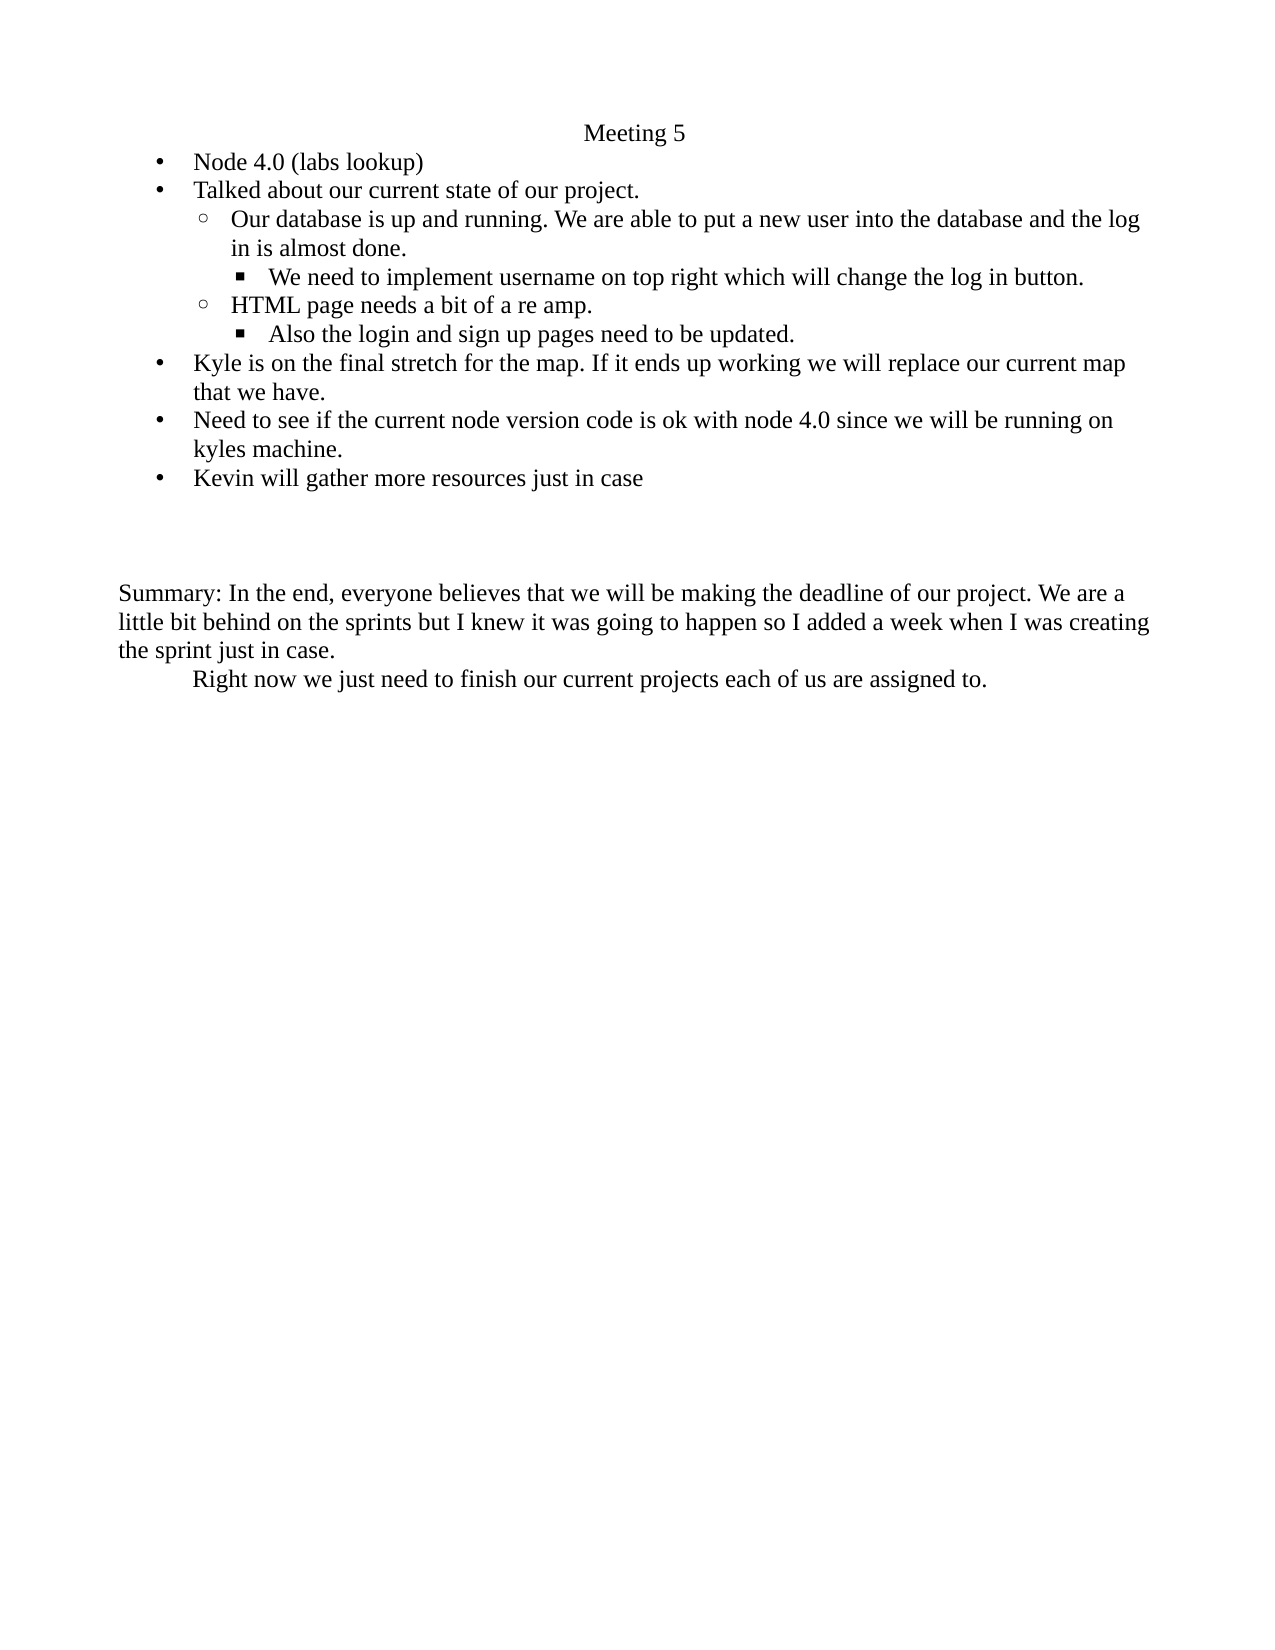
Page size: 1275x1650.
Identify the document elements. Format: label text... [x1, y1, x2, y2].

list HTML page needs a bit of a re amp. [193, 291, 1157, 319]
text Summary: In the end, everyone believes that we will be making the deadline of our project. We are a little bit behind on the sprints but I knew it was going to happen so I added a week when I was creating the sprint just in case. [118, 578, 1157, 664]
list Kyle is on the final stretch for the map. If it ends up working we will replace our current map that we have. [156, 348, 1157, 406]
text Meeting 5 [118, 118, 1157, 147]
list Node 4.0 (labs lookup) [156, 147, 1157, 176]
list We need to implement username on top right which will change the log in button. [231, 262, 1157, 291]
list Talked about our current state of our project. [156, 176, 1157, 204]
list Kevin will gather more resources just in case [156, 463, 1157, 492]
text Right now we just need to finish our current projects each of us are assigned to. [118, 664, 1157, 693]
list Also the login and sign up pages need to be updated. [231, 319, 1157, 348]
list Need to see if the current node version code is ok with node 4.0 since we will be running on kyles machine. [156, 406, 1157, 463]
list Our database is up and running. We are able to put a new user into the database and the log in is almost done. [193, 204, 1157, 262]
